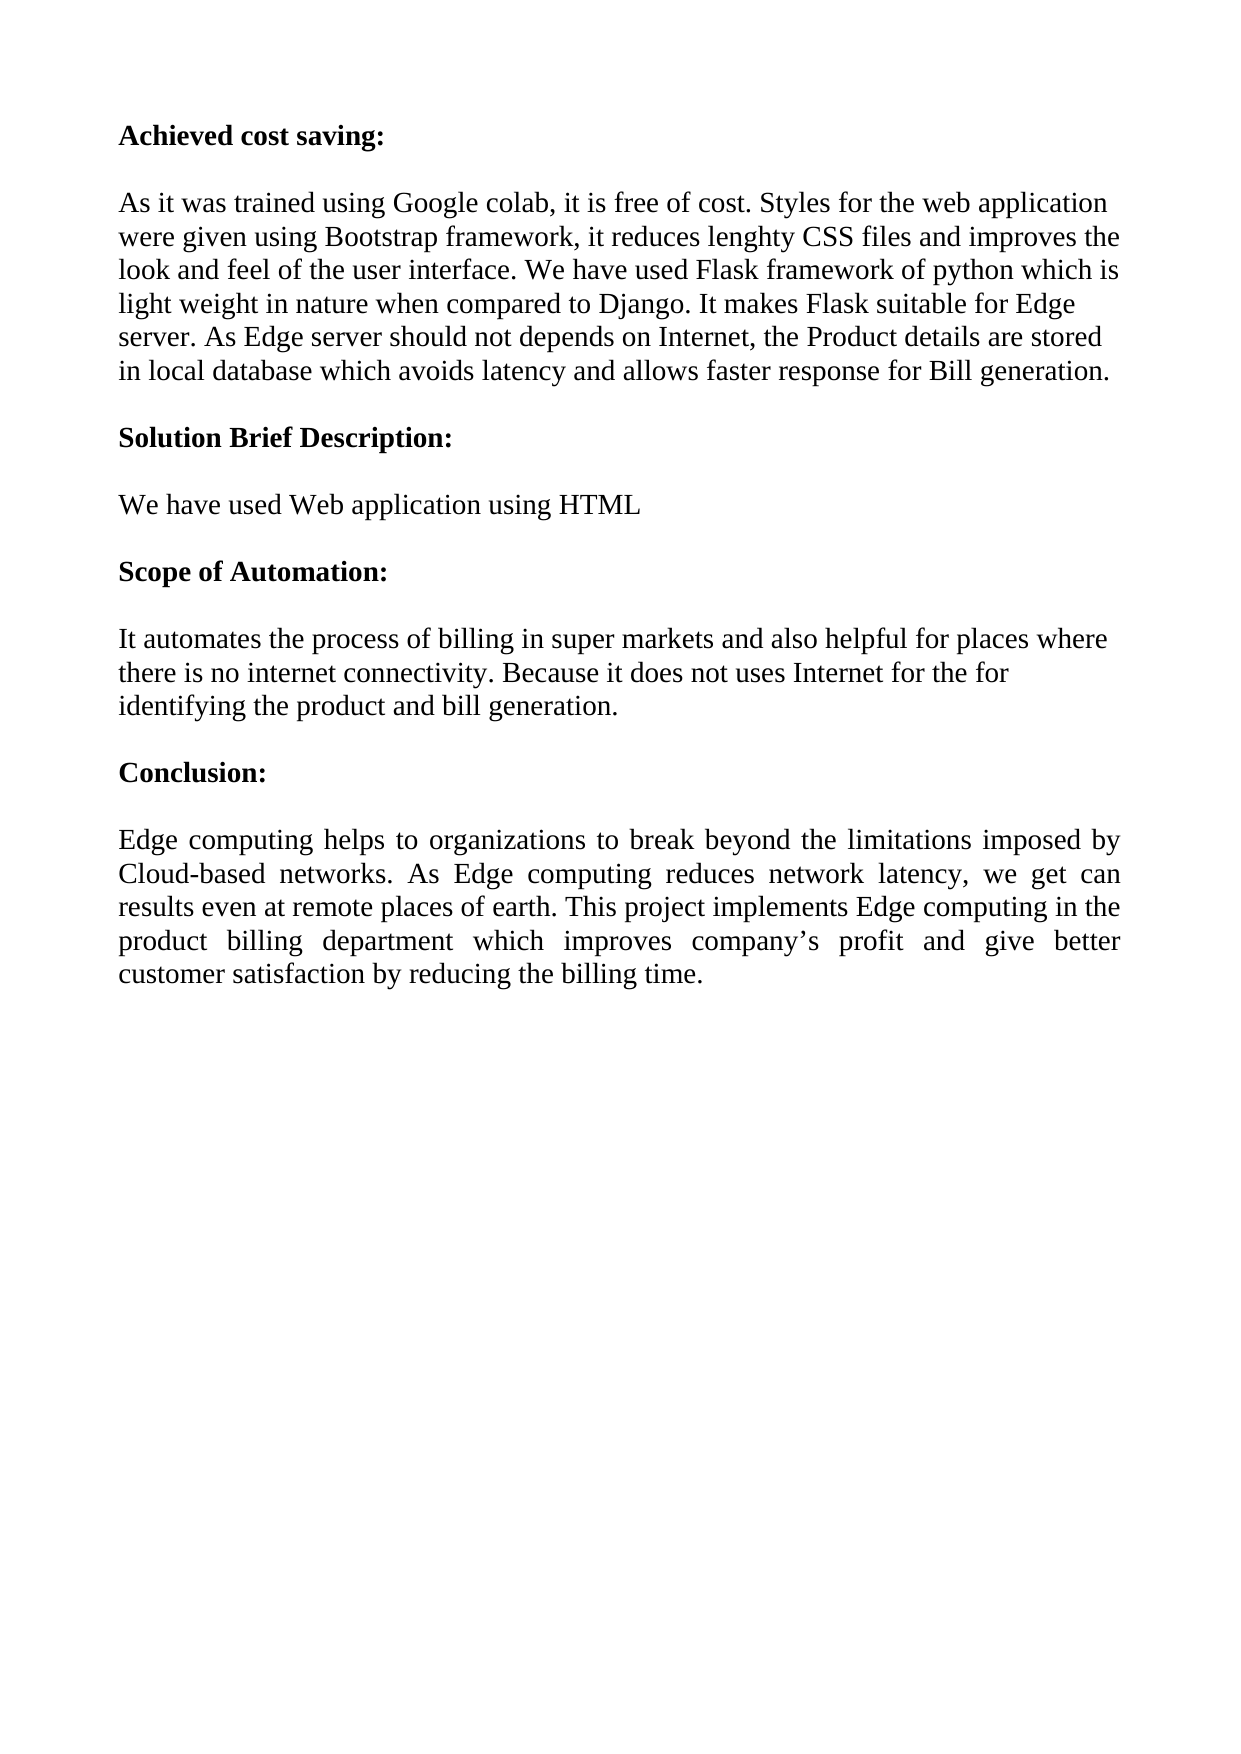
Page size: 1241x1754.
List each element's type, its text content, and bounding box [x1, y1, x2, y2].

text Edge computing helps to organizations to break beyond the limitations imposed by Cloud-based networks. As Edge computing reduces network latency, we get can results even at remote places of earth. This project implements Edge computing in the product billing department which improves company’s profit and give better customer satisfaction by reducing the billing time. [118, 822, 1122, 990]
text We have used Web application using HTML [118, 487, 1122, 521]
text Scope of Automation: [118, 554, 1122, 588]
text Achieved cost saving: [118, 118, 1122, 152]
text As it was trained using Google colab, it is free of cost. Styles for the web application were given using Bootstrap framework, it reduces lenghty CSS files and improves the look and feel of the user interface. We have used Flask framework of python which is light weight in nature when compared to Django. It makes Flask suitable for Edge server. As Edge server should not depends on Internet, the Product details are stored in local database which avoids latency and allows faster response for Bill generation. [118, 185, 1122, 386]
text Conclusion: [118, 755, 1122, 789]
text Solution Brief Description: [118, 420, 1122, 453]
text It automates the process of billing in super markets and also helpful for places where there is no internet connectivity. Because it does not uses Internet for the for identifying the product and bill generation. [118, 621, 1122, 722]
